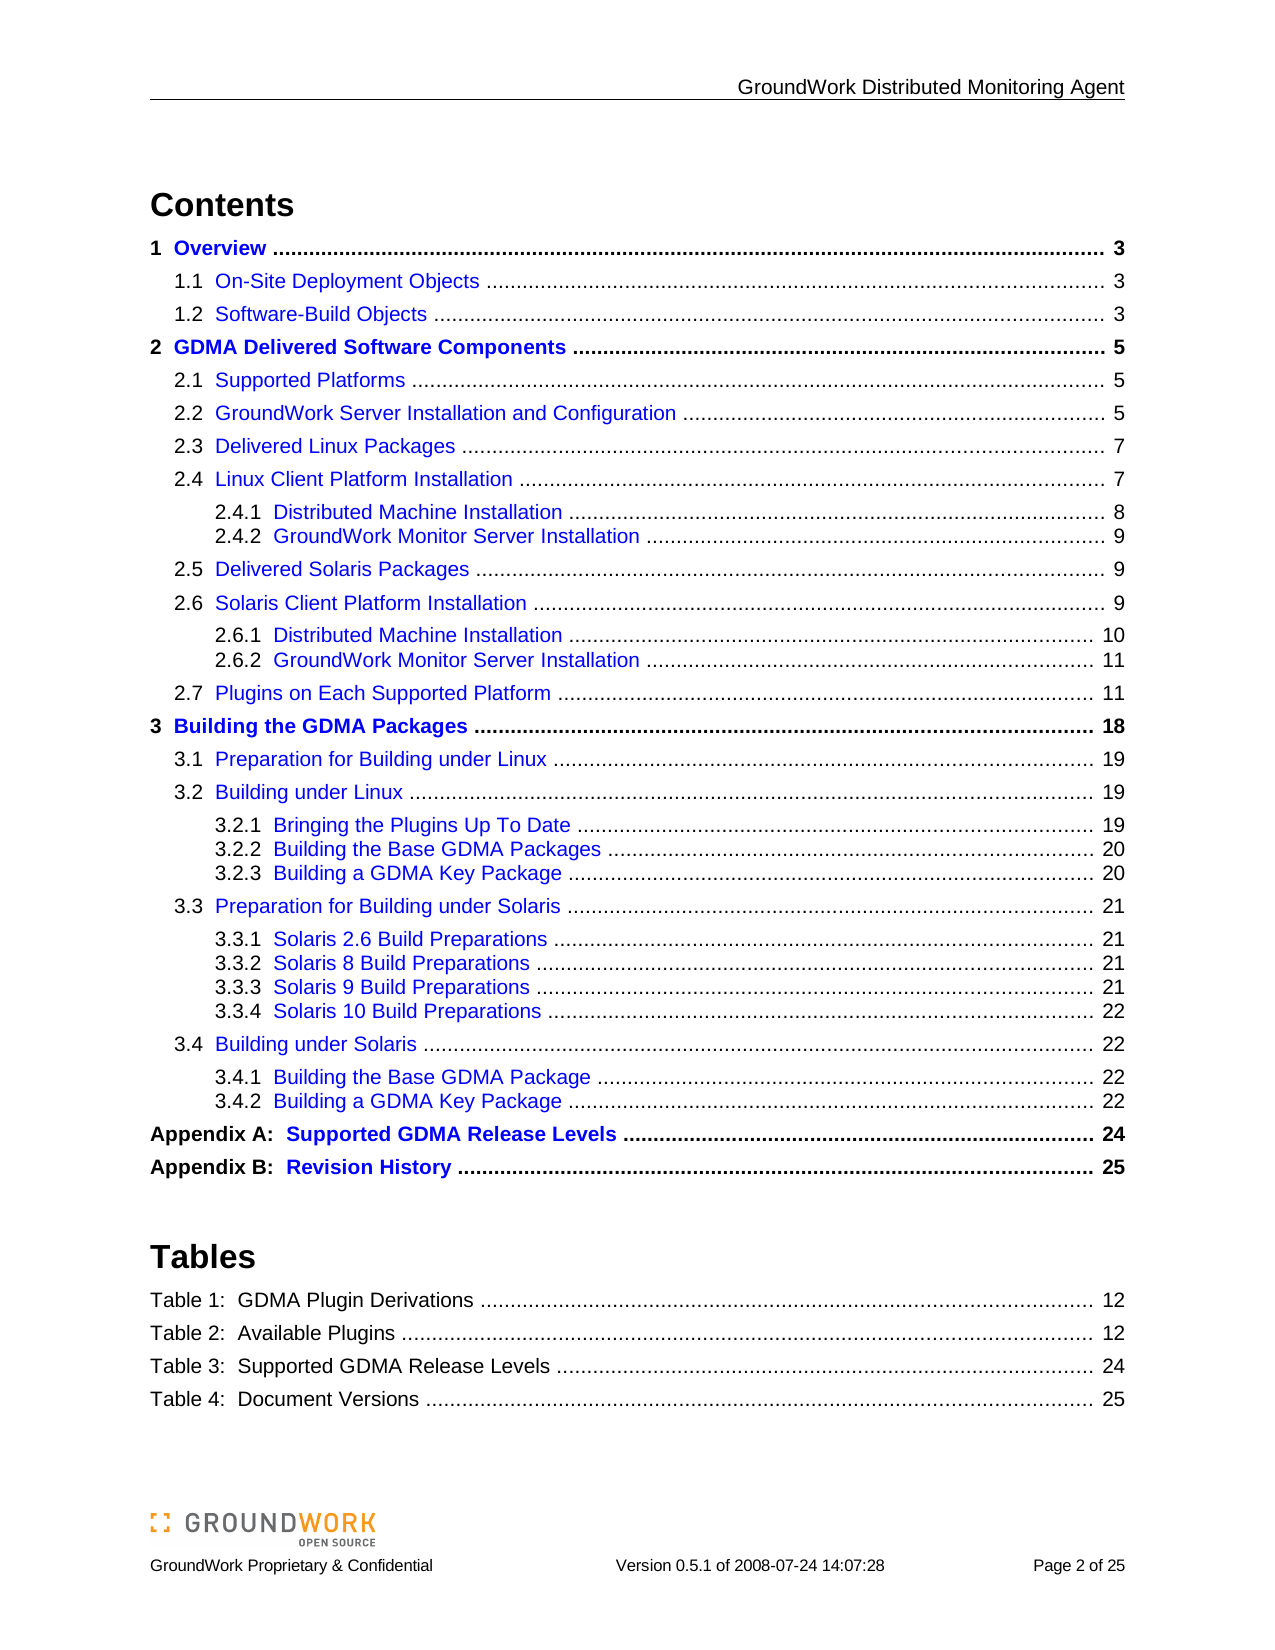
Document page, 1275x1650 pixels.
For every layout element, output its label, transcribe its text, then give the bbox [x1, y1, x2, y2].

text 1.1 On-Site Deployment Objects 3 [174, 269, 1125, 293]
text 2.5 Delivered Solaris Packages 9 [174, 557, 1125, 581]
text 2.6.2 GroundWork Monitor Server Installation 11 [214, 647, 1125, 672]
text Appendix B: Revision History 25 [150, 1155, 1125, 1179]
subtitle Tables [150, 1237, 1125, 1276]
text 3.3.1 Solaris 2.6 Build Preparations 21 [214, 927, 1125, 951]
text 3.1 Preparation for Building under Linux 19 [174, 747, 1125, 771]
text 3.3.2 Solaris 8 Build Preparations 21 [214, 951, 1125, 975]
text 2.6 Solaris Client Platform Installation 9 [174, 590, 1125, 614]
text 1.2 Software-Build Objects 3 [174, 302, 1125, 326]
picture [150, 1512, 375, 1547]
text 2.3 Delivered Linux Packages 7 [174, 434, 1125, 458]
text 3.2.2 Building the Base GDMA Packages 20 [214, 837, 1125, 861]
text 2.2 GroundWork Server Installation and Configuration 5 [174, 401, 1125, 425]
text 3.3 Preparation for Building under Solaris 21 [174, 894, 1125, 918]
text Table 4: Document Versions 25 [150, 1387, 1125, 1411]
text 3.2 Building under Linux 19 [174, 779, 1125, 804]
text 3.4.2 Building a GDMA Key Package 22 [214, 1089, 1125, 1113]
text 3.4.1 Building the Base GDMA Package 22 [214, 1065, 1125, 1089]
text 2.4.2 GroundWork Monitor Server Installation 9 [214, 524, 1125, 548]
text 2.4 Linux Client Platform Installation 7 [174, 467, 1125, 491]
text 2.6.1 Distributed Machine Installation 10 [214, 623, 1125, 647]
text 1 Overview 3 [150, 236, 1125, 260]
text 2.1 Supported Platforms 5 [174, 368, 1125, 392]
text 2.7 Plugins on Each Supported Platform 11 [174, 681, 1125, 704]
subtitle Contents [150, 185, 1125, 224]
text Appendix A: Supported GDMA Release Levels 24 [150, 1122, 1125, 1146]
text 2 GDMA Delivered Software Components 5 [150, 335, 1125, 359]
text 3.4 Building under Solaris 22 [174, 1032, 1125, 1056]
text Table 3: Supported GDMA Release Levels 24 [150, 1354, 1125, 1378]
text Table 1: GDMA Plugin Derivations 12 [150, 1288, 1125, 1312]
text 3 Building the GDMA Packages 18 [150, 713, 1125, 738]
text 3.3.3 Solaris 9 Build Preparations 21 [214, 975, 1125, 999]
text 2.4.1 Distributed Machine Installation 8 [214, 500, 1125, 524]
text Table 2: Available Plugins 12 [150, 1321, 1125, 1345]
text 3.2.1 Bringing the Plugins Up To Date 19 [214, 813, 1125, 837]
text 3.2.3 Building a GDMA Key Package 20 [214, 861, 1125, 885]
text 3.3.4 Solaris 10 Build Preparations 22 [214, 999, 1125, 1023]
